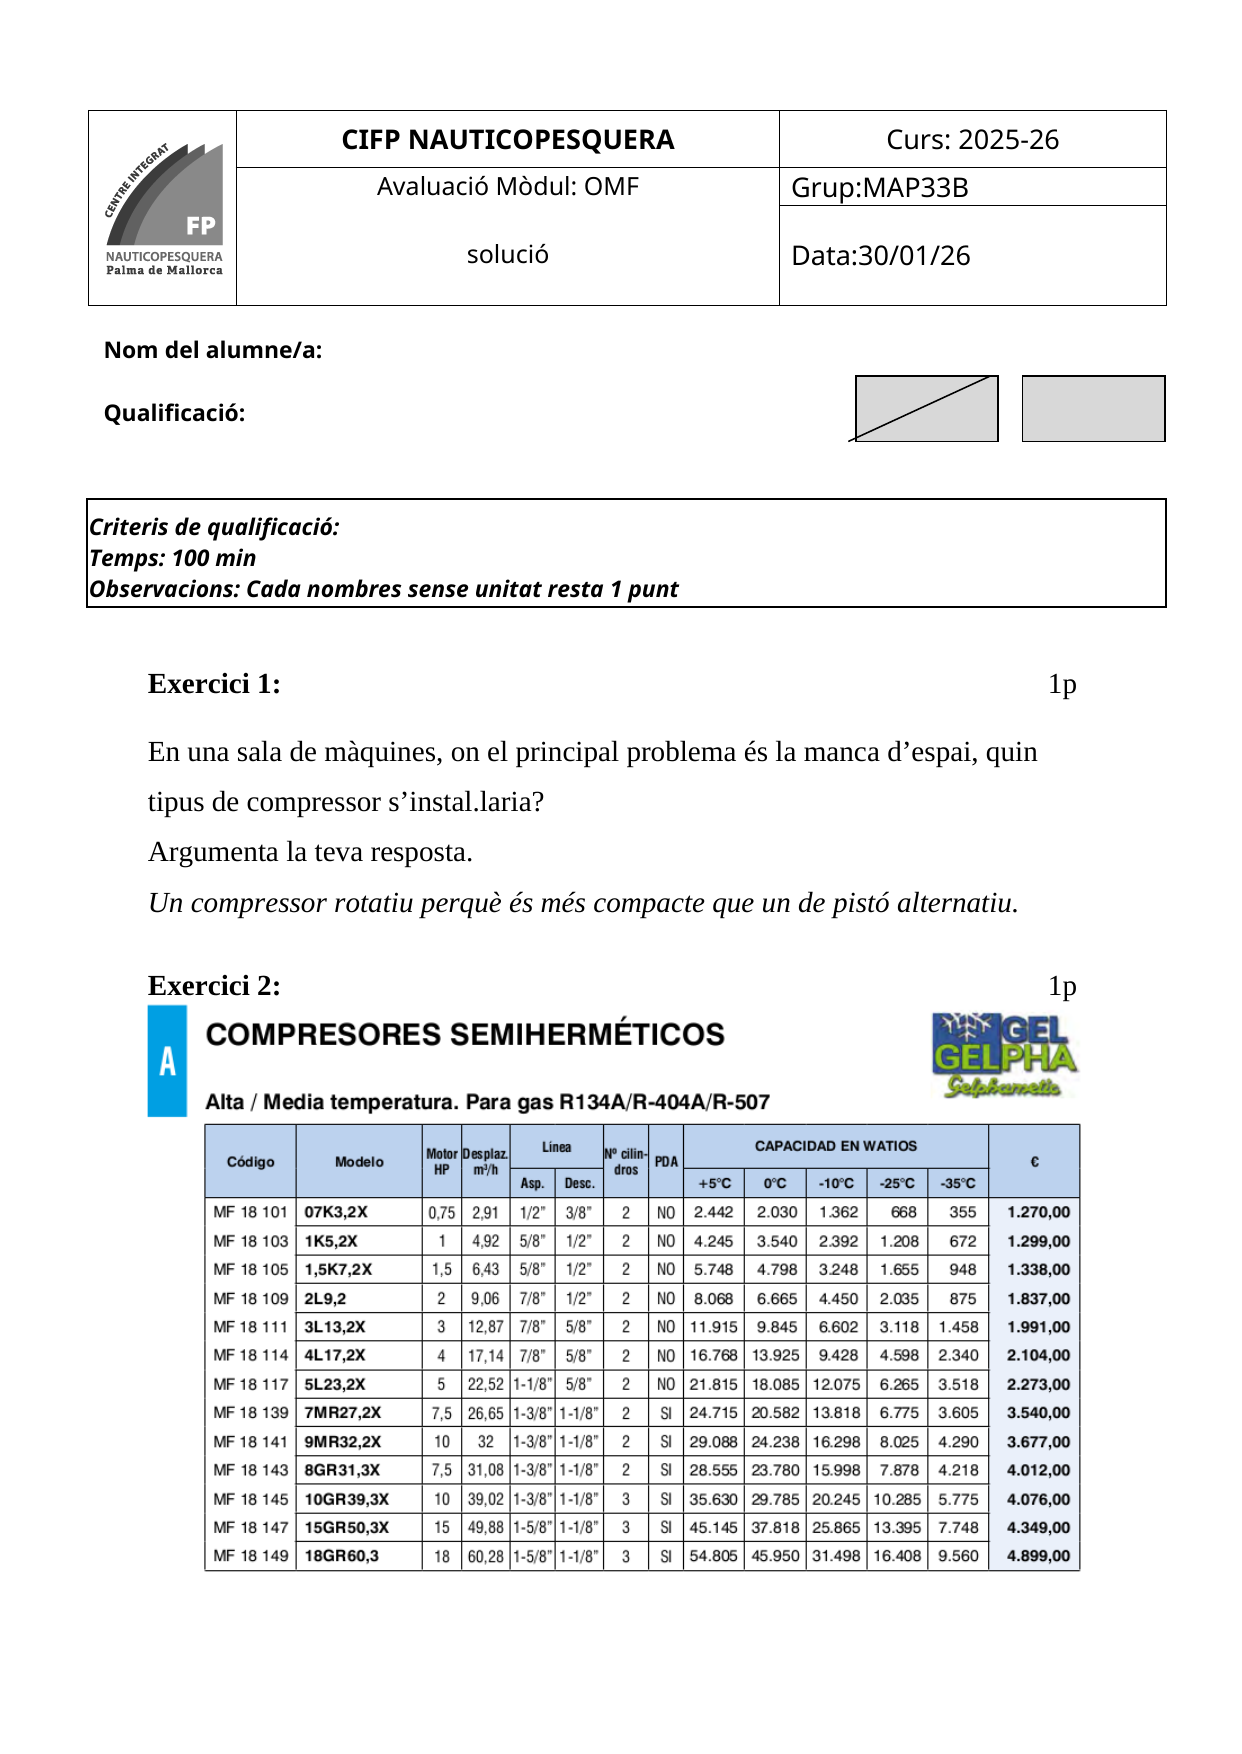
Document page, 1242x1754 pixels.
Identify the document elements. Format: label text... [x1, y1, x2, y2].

text Exercici 1: 1p [148, 667, 1094, 700]
text Un compressor rotatiu perquè és més compacte que un de pistó alternatiu. [148, 885, 1094, 918]
text Argumenta la teva resposta. [148, 834, 1094, 868]
text Qualificació: [103, 397, 855, 428]
text Exercici 2: 1p [148, 968, 1094, 1002]
picture [100, 133, 229, 282]
text Observacions: Cada nombres sense unitat resta 1 punt [89, 573, 1094, 604]
picture [160, 1047, 175, 1075]
picture [147, 1002, 1094, 1586]
text Temps: 100 min [89, 542, 1094, 573]
text Criteris de qualificació: [89, 510, 1094, 542]
text En una sala de màquines, on el principal problema és la manca d’espai, quin tipus de compressor s’instal.laria? [148, 734, 1094, 818]
text [999, 397, 1022, 428]
text Nom del alumne/a: [103, 334, 1094, 366]
